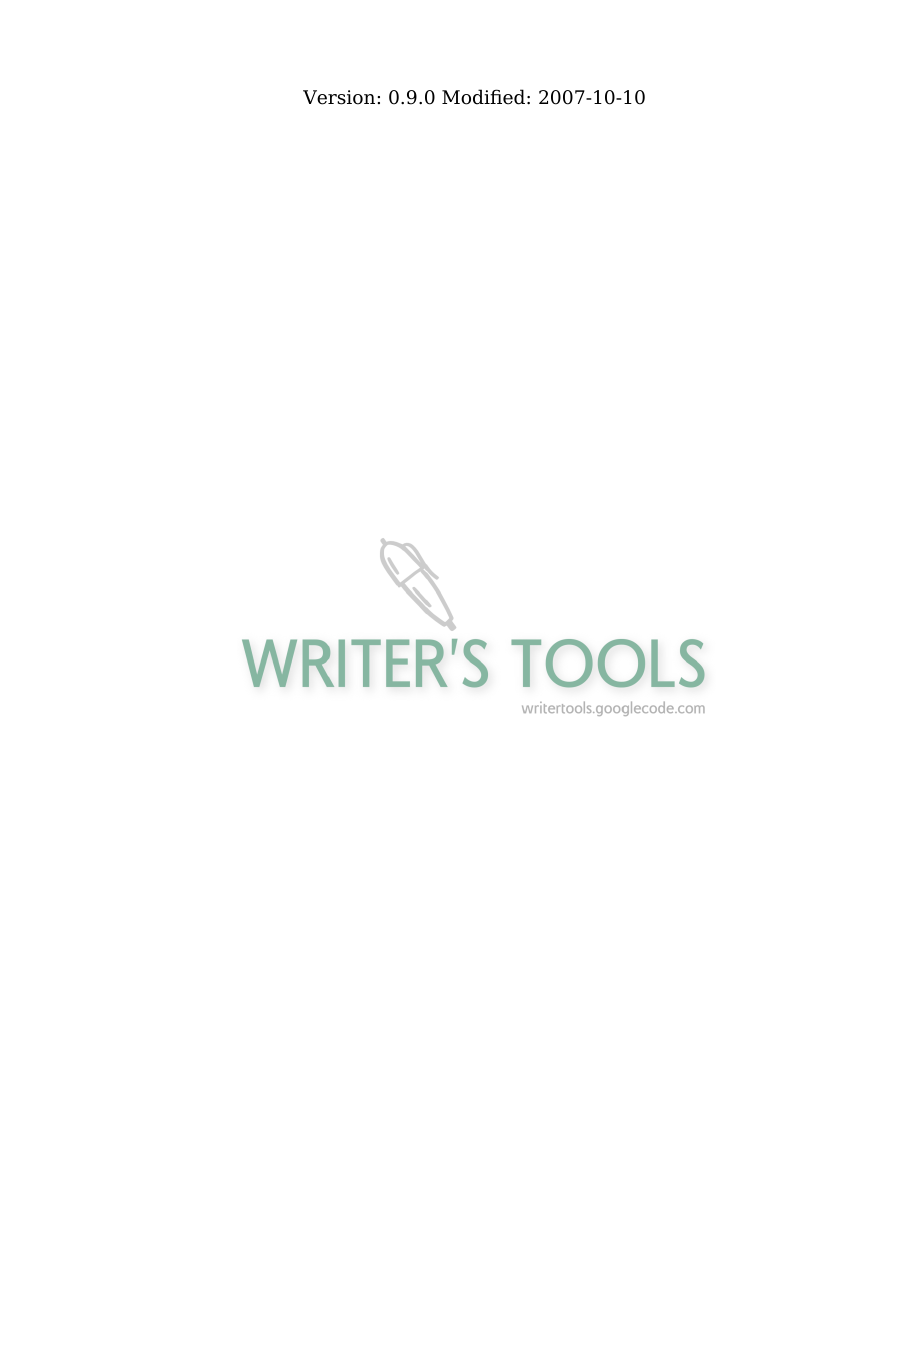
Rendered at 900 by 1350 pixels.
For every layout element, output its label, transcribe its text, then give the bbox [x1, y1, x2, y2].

picture [230, 524, 719, 730]
list Version: 0.9.0 Modified: 2007-10-10 [124, 87, 825, 109]
